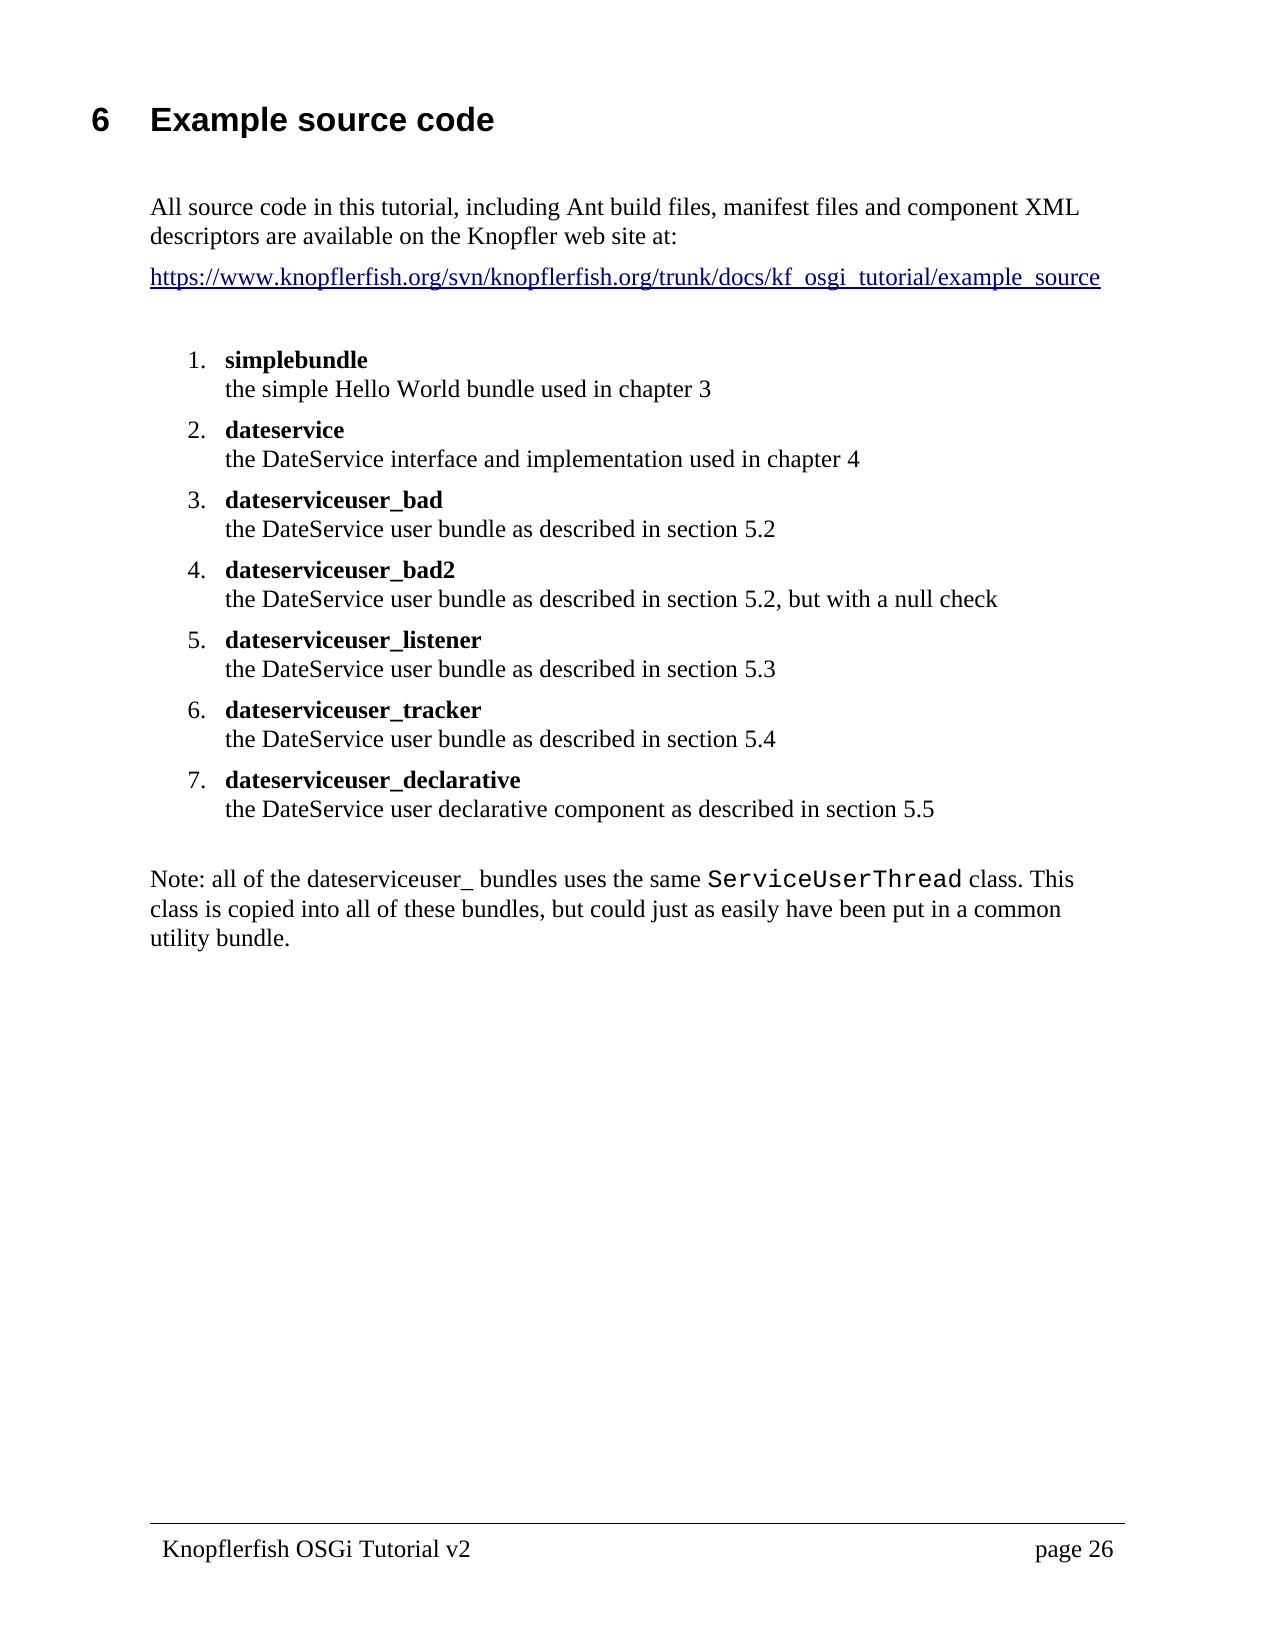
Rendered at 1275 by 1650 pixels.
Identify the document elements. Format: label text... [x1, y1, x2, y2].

text All source code in this tutorial, including Ant build files, manifest files and component XML descriptors are available on the Knopfler web site at: [150, 192, 1125, 250]
text https://www.knopflerfish.org/svn/knopflerfish.org/trunk/docs/kf_osgi_tutorial/example_source [150, 262, 1125, 291]
list dateserviceuser_bad the DateService user bundle as described in section 5.2 [187, 485, 1125, 542]
list dateserviceuser_listener the DateService user bundle as described in section 5.3 [187, 625, 1125, 682]
list simplebundle the simple Hello World bundle used in chapter 3 [187, 345, 1125, 402]
subtitle Example source code [91, 100, 1125, 139]
list dateserviceuser_bad2 the DateService user bundle as described in section 5.2, but with a null check [187, 555, 1125, 612]
text Note: all of the dateserviceuser_ bundles uses the same ServiceUserThread class. This class is copied into all of these bundles, but could just as easily have been put in a common utility bundle. [150, 864, 1125, 952]
list dateserviceuser_declarative the DateService user declarative component as described in section 5.5 [187, 765, 1125, 822]
list dateservice the DateService interface and implementation used in chapter 4 [187, 415, 1125, 472]
list dateserviceuser_tracker the DateService user bundle as described in section 5.4 [187, 695, 1125, 752]
